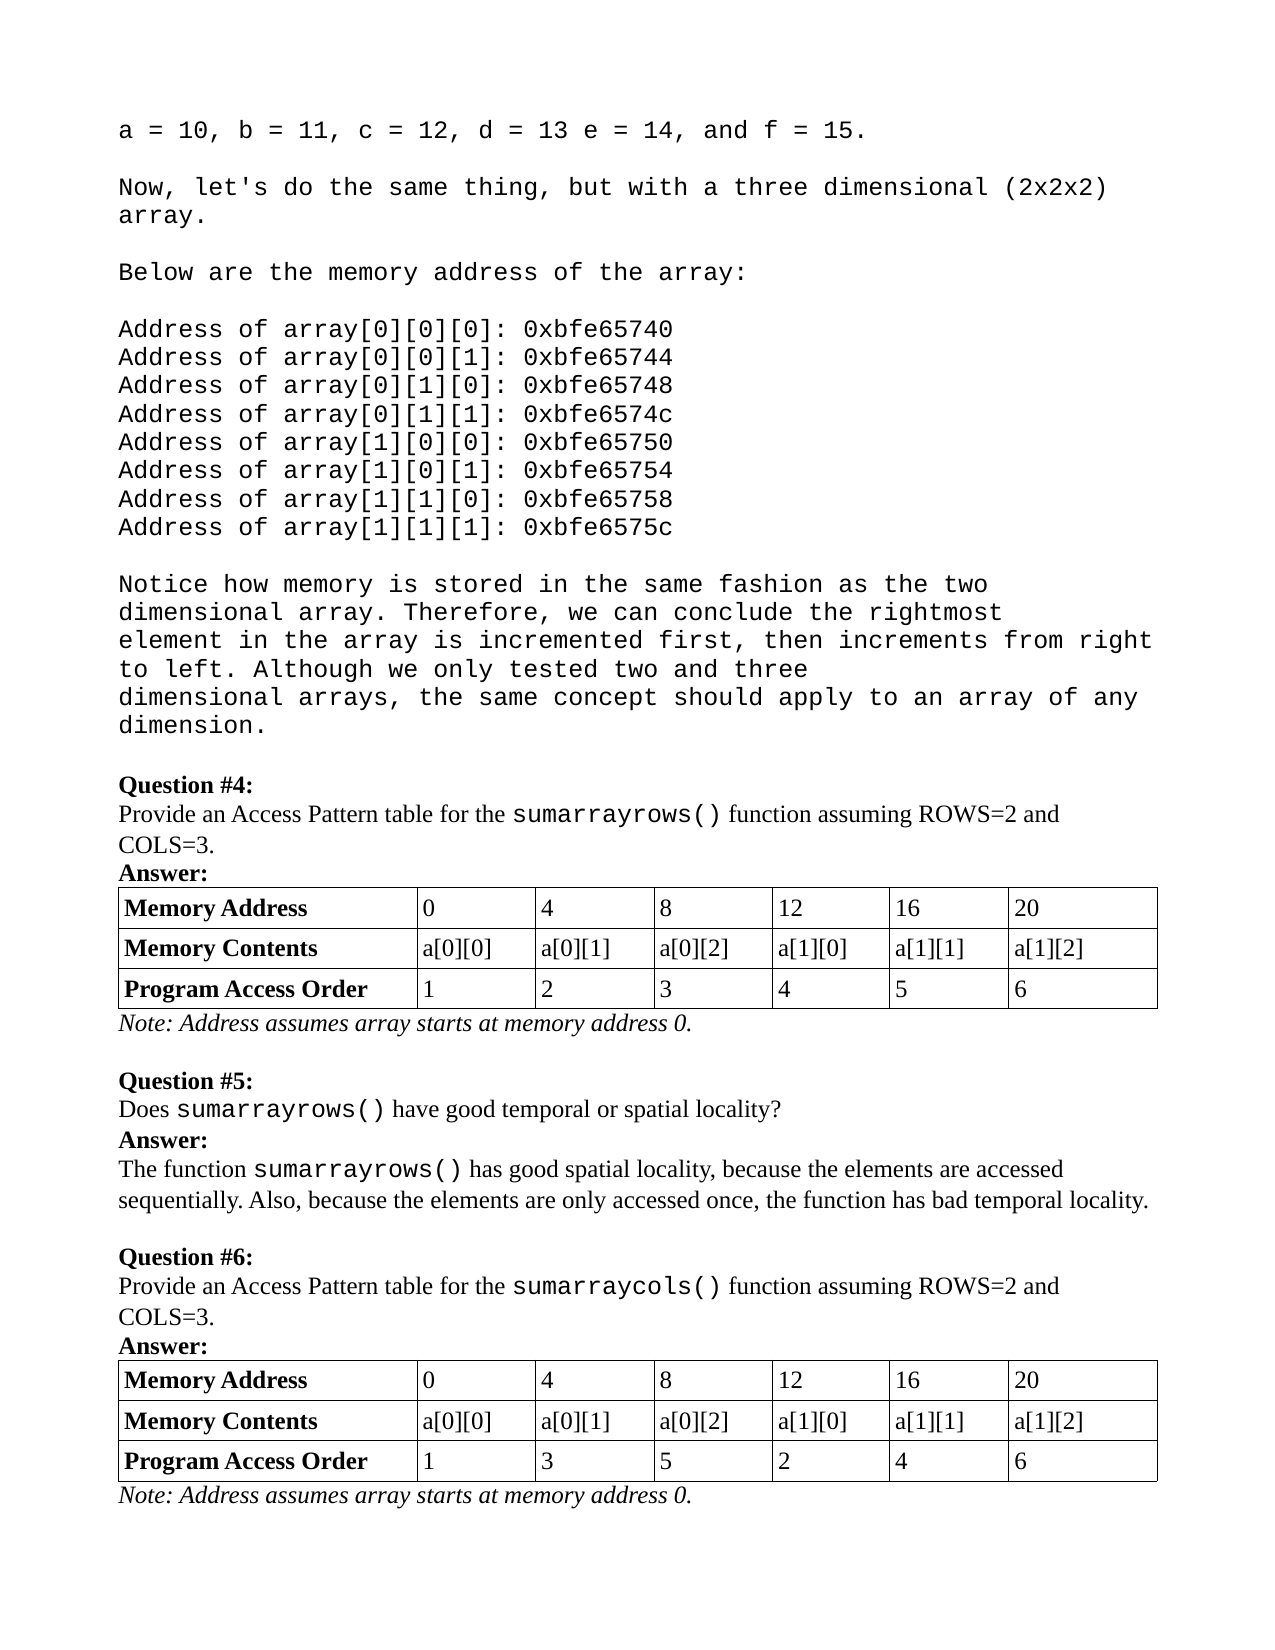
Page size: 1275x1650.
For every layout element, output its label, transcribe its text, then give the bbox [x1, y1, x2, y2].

table_cell 1 [418, 969, 535, 1008]
text element in the array is incremented first, then increments from right to left. Although we only tested two and three [118, 628, 1157, 685]
text Answer: [118, 1331, 1157, 1359]
table_cell a[1][2] [1009, 1401, 1157, 1440]
text The function sumarrayrows() has good spatial locality, because the elements are accessed sequentially. Also, because the elements are only accessed once, the function has bad temporal locality. [118, 1154, 1157, 1214]
text Address of array[0][1][0]: 0xbfe65748 [118, 373, 1157, 401]
table_cell Memory Contents [119, 929, 417, 968]
table_header 16 [890, 1361, 1008, 1400]
table_cell 3 [655, 969, 772, 1008]
table_cell a[1][1] [890, 1401, 1008, 1440]
table_cell a[0][1] [536, 929, 654, 968]
text Address of array[1][1][0]: 0xbfe65758 [118, 486, 1157, 515]
table_cell a[1][0] [773, 929, 889, 968]
text Provide an Access Pattern table for the sumarrayrows() function assuming ROWS=2 and COLS=3. [118, 799, 1157, 858]
text a = 10, b = 11, c = 12, d = 13 e = 14, and f = 15. [118, 118, 1157, 146]
text Now, let's do the same thing, but with a three dimensional (2x2x2) array. [118, 175, 1157, 231]
table_header 0 [418, 888, 535, 928]
text Note: Address assumes array starts at memory address 0. [118, 1009, 1157, 1037]
text Question #6: [118, 1242, 1157, 1271]
text Does sumarrayrows() have good temporal or spatial locality? [118, 1094, 1157, 1125]
table_cell 3 [536, 1441, 654, 1481]
table_cell 1 [418, 1441, 535, 1481]
text Address of array[0][1][1]: 0xbfe6574c [118, 401, 1157, 430]
table_cell a[0][0] [418, 929, 535, 968]
table_cell 6 [1009, 969, 1157, 1008]
table_cell Memory Contents [119, 1401, 417, 1440]
table_header 8 [655, 1361, 772, 1400]
table_header 0 [418, 1361, 535, 1400]
table_cell a[0][0] [418, 1401, 535, 1440]
table_cell a[1][0] [773, 1401, 889, 1440]
text Address of array[0][0][1]: 0xbfe65744 [118, 345, 1157, 373]
table_cell 5 [890, 969, 1008, 1008]
table_header 12 [773, 1361, 889, 1400]
text Notice how memory is stored in the same fashion as the two dimensional array. Therefore, we can conclude the rightmost [118, 571, 1157, 628]
text Address of array[1][0][1]: 0xbfe65754 [118, 458, 1157, 486]
table_cell 2 [536, 969, 654, 1008]
text Address of array[1][1][1]: 0xbfe6575c [118, 515, 1157, 543]
table_header 16 [890, 888, 1008, 928]
text dimensional arrays, the same concept should apply to an array of any dimension. [118, 685, 1157, 741]
table_cell 4 [890, 1441, 1008, 1481]
table_cell a[0][2] [655, 1401, 772, 1440]
table_header 4 [536, 888, 654, 928]
text Provide an Access Pattern table for the sumarraycols() function assuming ROWS=2 and COLS=3. [118, 1271, 1157, 1331]
table_cell a[0][2] [655, 929, 772, 968]
table_cell 4 [773, 969, 889, 1008]
text Question #4: [118, 770, 1157, 799]
text Below are the memory address of the array: [118, 260, 1157, 288]
text Address of array[0][0][0]: 0xbfe65740 [118, 316, 1157, 345]
table_cell 6 [1009, 1441, 1157, 1481]
table_header 12 [773, 888, 889, 928]
text Answer: [118, 1125, 1157, 1154]
table_cell a[0][1] [536, 1401, 654, 1440]
table_cell Program Access Order [119, 1441, 417, 1481]
table_cell a[1][2] [1009, 929, 1157, 968]
text Answer: [118, 858, 1157, 887]
table_cell 5 [655, 1441, 772, 1481]
table_header 8 [655, 888, 772, 928]
table_header 4 [536, 1361, 654, 1400]
table_cell 2 [773, 1441, 889, 1481]
table_cell Program Access Order [119, 969, 417, 1008]
text Address of array[1][0][0]: 0xbfe65750 [118, 430, 1157, 458]
table_header Memory Address [119, 888, 417, 928]
table_header 20 [1009, 888, 1157, 928]
text Note: Address assumes array starts at memory address 0. [118, 1482, 1157, 1509]
table_cell a[1][1] [890, 929, 1008, 968]
table_header Memory Address [119, 1361, 417, 1400]
text Question #5: [118, 1066, 1157, 1094]
table_header 20 [1009, 1361, 1157, 1400]
